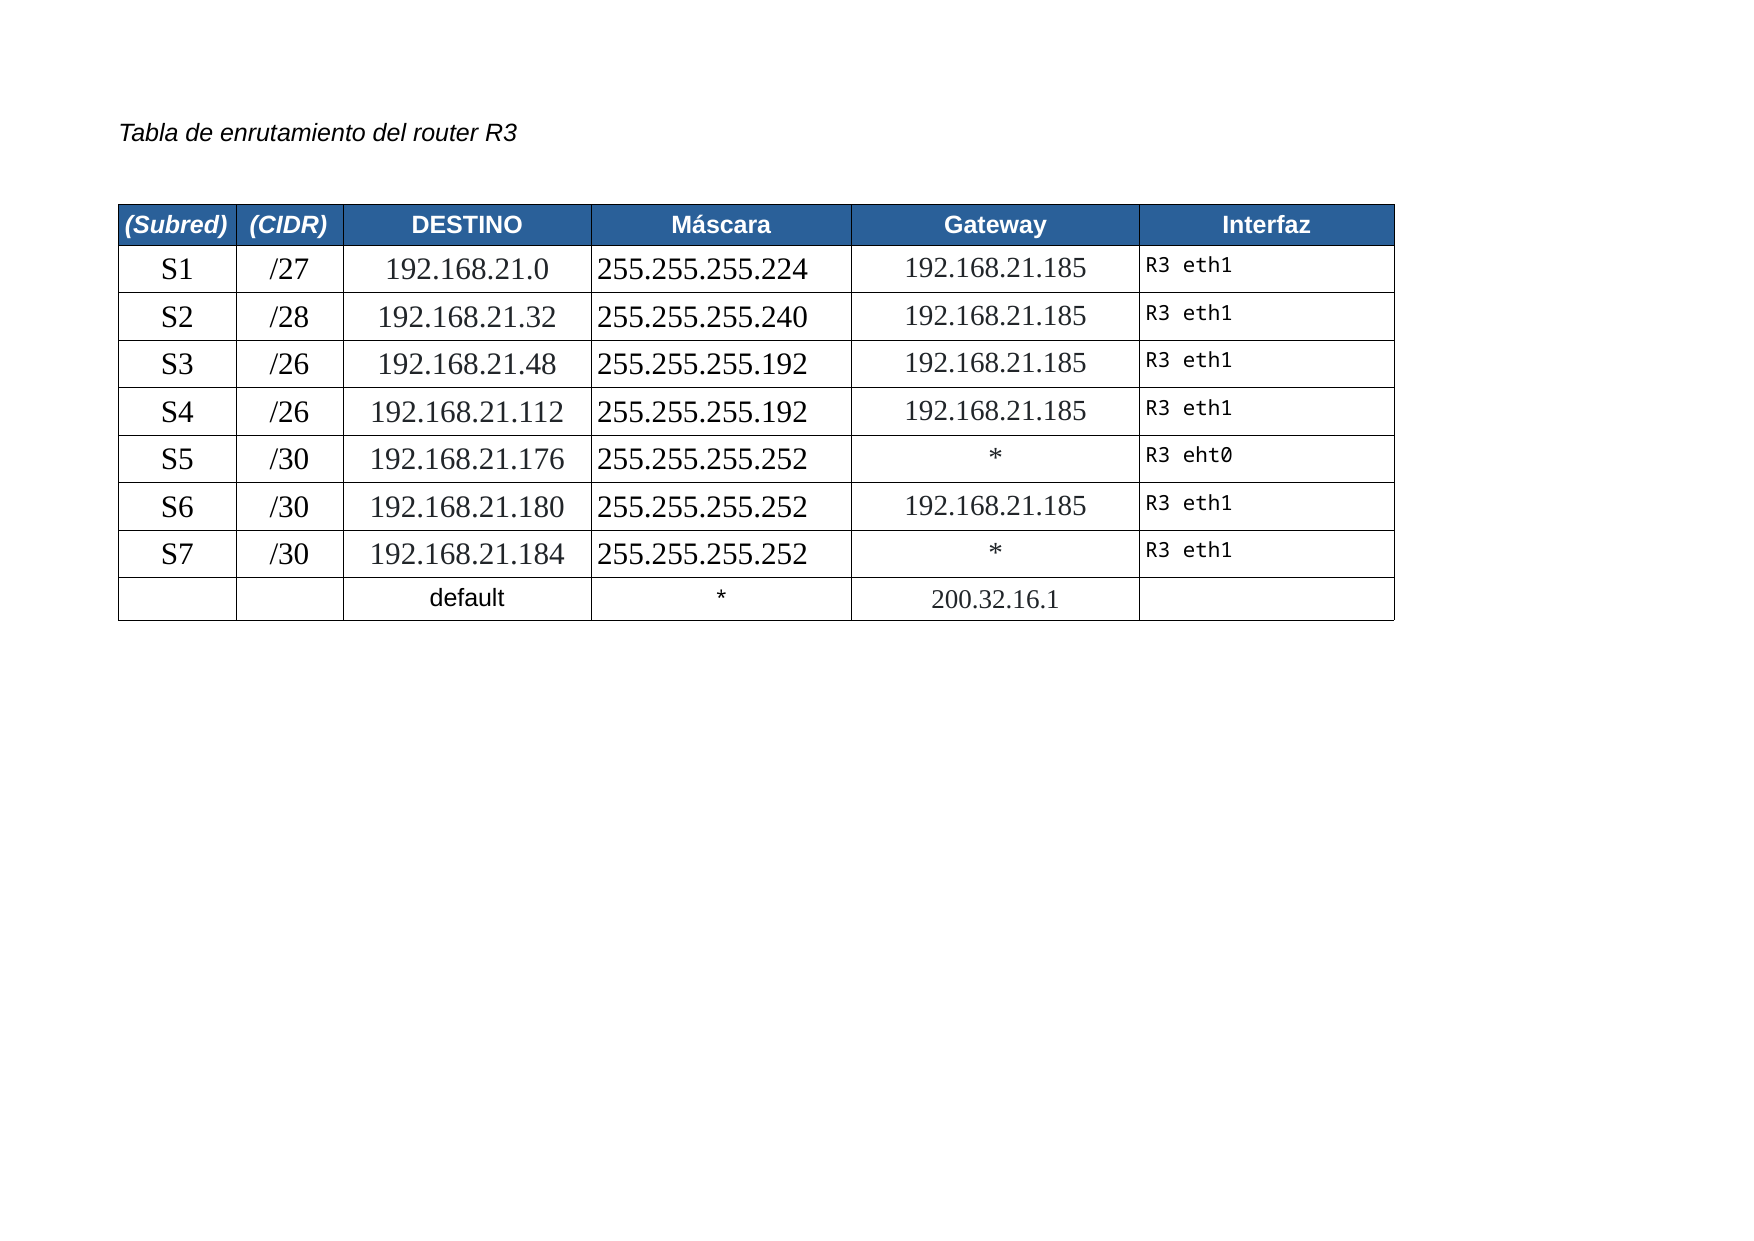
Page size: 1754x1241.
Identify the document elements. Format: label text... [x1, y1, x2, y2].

table_cell /26 [237, 388, 343, 435]
table_cell * [852, 531, 1139, 577]
table_cell 255.255.255.192 [592, 341, 851, 387]
table_cell /27 [237, 246, 343, 292]
table_cell 192.168.21.0 [344, 246, 591, 292]
table_cell 192.168.21.32 [344, 293, 591, 340]
table_cell 192.168.21.184 [344, 531, 591, 577]
table_cell R3 eht0 [1140, 436, 1394, 482]
text Tabla de enrutamiento del router R3 [118, 118, 1636, 147]
table_cell [119, 578, 236, 620]
table_cell S7 [119, 531, 236, 577]
table_cell S2 [119, 293, 236, 340]
table_cell default [344, 578, 591, 620]
table_cell 192.168.21.48 [344, 341, 591, 387]
table_cell /28 [237, 293, 343, 340]
table_cell * [592, 578, 851, 620]
table_cell /30 [237, 531, 343, 577]
table_cell 192.168.21.185 [852, 388, 1139, 435]
table_cell R3 eth1 [1140, 483, 1394, 530]
table_cell 255.255.255.252 [592, 483, 851, 530]
table_header DESTINO [344, 205, 591, 245]
table_cell R3 eth1 [1140, 388, 1394, 435]
table_cell 192.168.21.185 [852, 341, 1139, 387]
table_cell 192.168.21.180 [344, 483, 591, 530]
table_cell S3 [119, 341, 236, 387]
table_cell S1 [119, 246, 236, 292]
table_cell 255.255.255.252 [592, 436, 851, 482]
table_header Máscara [592, 205, 851, 245]
table_cell /30 [237, 483, 343, 530]
table_cell 255.255.255.252 [592, 531, 851, 577]
table_cell R3 eth1 [1140, 246, 1394, 292]
table_cell [237, 578, 343, 620]
table_cell 192.168.21.185 [852, 246, 1139, 292]
table_cell 192.168.21.176 [344, 436, 591, 482]
table_cell 200.32.16.1 [852, 578, 1139, 620]
table_header Gateway [852, 205, 1139, 245]
table_cell 255.255.255.224 [592, 246, 851, 292]
table_cell 192.168.21.185 [852, 293, 1139, 340]
table_cell /26 [237, 341, 343, 387]
table_header Interfaz [1140, 205, 1394, 245]
table_cell S5 [119, 436, 236, 482]
table_cell R3 eth1 [1140, 531, 1394, 577]
table_cell 192.168.21.112 [344, 388, 591, 435]
table_header (Subred) [119, 205, 236, 245]
table_cell S6 [119, 483, 236, 530]
table_cell S4 [119, 388, 236, 435]
table_cell R3 eth1 [1140, 341, 1394, 387]
table_cell 255.255.255.240 [592, 293, 851, 340]
table_cell /30 [237, 436, 343, 482]
table_cell [1140, 578, 1394, 620]
table_cell * [852, 436, 1139, 482]
table_cell 192.168.21.185 [852, 483, 1139, 530]
table_header (CIDR) [237, 205, 343, 245]
table_cell R3 eth1 [1140, 293, 1394, 340]
table_cell 255.255.255.192 [592, 388, 851, 435]
